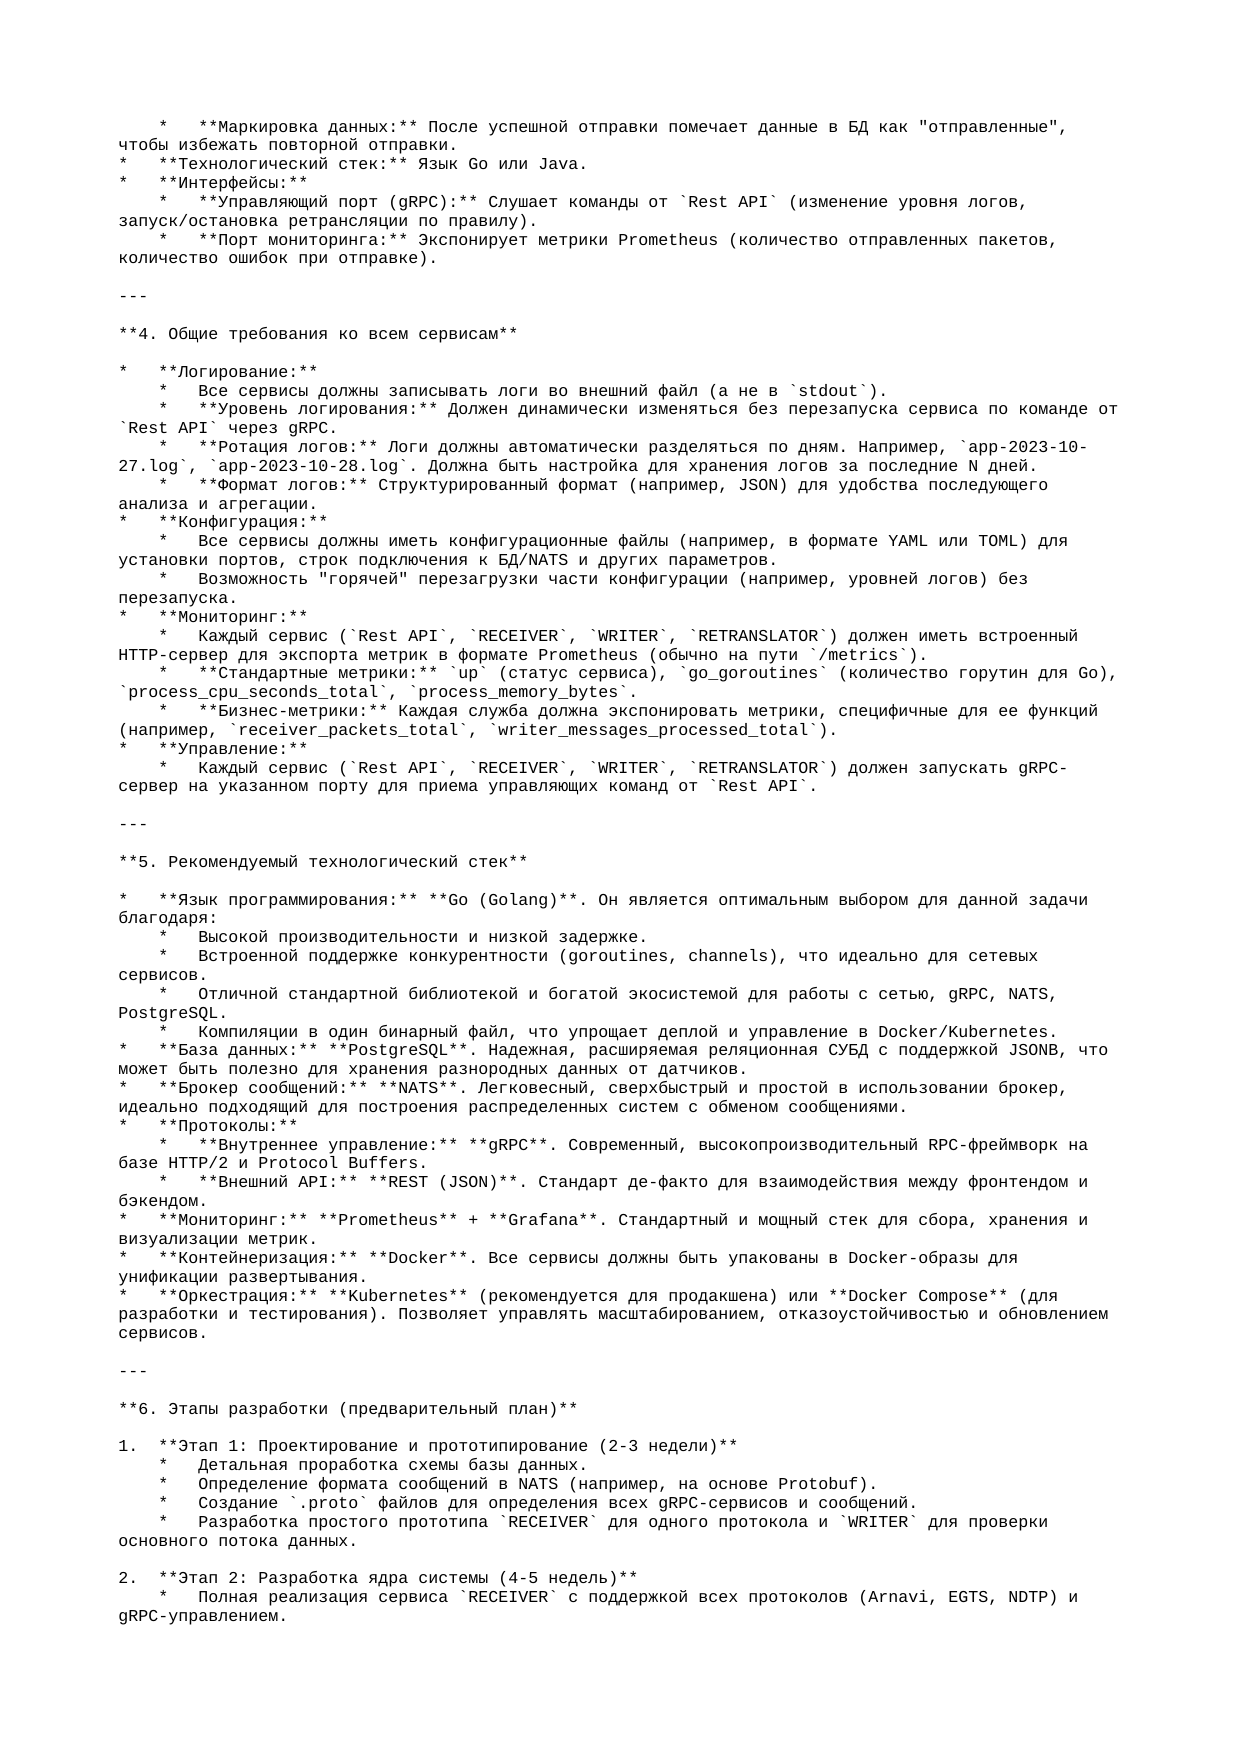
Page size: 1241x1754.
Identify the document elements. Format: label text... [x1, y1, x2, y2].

text * **Мониторинг:** [118, 608, 1122, 627]
text * **Технологический стек:** Язык Go или Java. [118, 156, 1122, 175]
text 1. **Этап 1: Проектирование и прототипирование (2-3 недели)** [118, 1438, 1122, 1457]
text * **Бизнес-метрики:** Каждая служба должна экспонировать метрики, специфичные для ее функций (например, `receiver_packets_total`, `writer_messages_processed_total`). [118, 703, 1122, 740]
text 2. **Этап 2: Разработка ядра системы (4-5 недель)** [118, 1570, 1122, 1589]
text * **Стандартные метрики:** `up` (статус сервиса), `go_goroutines` (количество горутин для Go), `process_cpu_seconds_total`, `process_memory_bytes`. [118, 665, 1122, 703]
text * **Внутреннее управление:** **gRPC**. Современный, высокопроизводительный RPC-фреймворк на базе HTTP/2 и Protocol Buffers. [118, 1136, 1122, 1174]
text * **Внешний API:** **REST (JSON)**. Стандарт де-факто для взаимодействия между фронтендом и бэкендом. [118, 1174, 1122, 1212]
text * **Конфигурация:** [118, 514, 1122, 533]
text * Встроенной поддержке конкурентности (goroutines, channels), что идеально для сетевых сервисов. [118, 948, 1122, 985]
text * Отличной стандартной библиотекой и богатой экосистемой для работы с сетью, gRPC, NATS, PostgreSQL. [118, 985, 1122, 1023]
text **6. Этапы разработки (предварительный план)** [118, 1400, 1122, 1419]
text * **Маркировка данных:** После успешной отправки помечает данные в БД как "отправленные", чтобы избежать повторной отправки. [118, 118, 1122, 156]
text * Полная реализация сервиса `RECEIVER` с поддержкой всех протоколов (Arnavi, EGTS, NDTP) и gRPC-управлением. [118, 1589, 1122, 1626]
text --- [118, 1362, 1122, 1381]
text **5. Рекомендуемый технологический стек** [118, 853, 1122, 872]
text * Разработка простого прототипа `RECEIVER` для одного протокола и `WRITER` для проверки основного потока данных. [118, 1513, 1122, 1551]
text * Все сервисы должны иметь конфигурационные файлы (например, в формате YAML или TOML) для установки портов, строк подключения к БД/NATS и других параметров. [118, 533, 1122, 571]
text * **Ротация логов:** Логи должны автоматически разделяться по дням. Например, `app-2023-10-27.log`, `app-2023-10-28.log`. Должна быть настройка для хранения логов за последние N дней. [118, 439, 1122, 476]
text * **Порт мониторинга:** Экспонирует метрики Prometheus (количество отправленных пакетов, количество ошибок при отправке). [118, 231, 1122, 269]
text **4. Общие требования ко всем сервисам** [118, 326, 1122, 344]
text * Все сервисы должны записывать логи во внешний файл (а не в `stdout`). [118, 382, 1122, 401]
text * Создание `.proto` файлов для определения всех gRPC-сервисов и сообщений. [118, 1494, 1122, 1513]
text * **Уровень логирования:** Должен динамически изменяться без перезапуска сервиса по команде от `Rest API` через gRPC. [118, 401, 1122, 439]
text * Детальная проработка схемы базы данных. [118, 1457, 1122, 1476]
text --- [118, 816, 1122, 834]
text * **Управляющий порт (gRPC):** Слушает команды от `Rest API` (изменение уровня логов, запуск/остановка ретрансляции по правилу). [118, 193, 1122, 231]
text * **Язык программирования:** **Go (Golang)**. Он является оптимальным выбором для данной задачи благодаря: [118, 891, 1122, 929]
text * **Оркестрация:** **Kubernetes** (рекомендуется для продакшена) или **Docker Compose** (для разработки и тестирования). Позволяет управлять масштабированием, отказоустойчивостью и обновлением сервисов. [118, 1287, 1122, 1344]
text * Определение формата сообщений в NATS (например, на основе Protobuf). [118, 1476, 1122, 1494]
text * Возможность "горячей" перезагрузки части конфигурации (например, уровней логов) без перезапуска. [118, 571, 1122, 608]
text * Компиляции в один бинарный файл, что упрощает деплой и управление в Docker/Kubernetes. [118, 1023, 1122, 1042]
text * **Управление:** [118, 740, 1122, 759]
text * **Контейнеризация:** **Docker**. Все сервисы должны быть упакованы в Docker-образы для унификации развертывания. [118, 1249, 1122, 1287]
text * Каждый сервис (`Rest API`, `RECEIVER`, `WRITER`, `RETRANSLATOR`) должен иметь встроенный HTTP-сервер для экспорта метрик в формате Prometheus (обычно на пути `/metrics`). [118, 627, 1122, 665]
text * Высокой производительности и низкой задержке. [118, 929, 1122, 948]
text * **Мониторинг:** **Prometheus** + **Grafana**. Стандартный и мощный стек для сбора, хранения и визуализации метрик. [118, 1212, 1122, 1249]
text * **База данных:** **PostgreSQL**. Надежная, расширяемая реляционная СУБД с поддержкой JSONB, что может быть полезно для хранения разнородных данных от датчиков. [118, 1042, 1122, 1080]
text * **Брокер сообщений:** **NATS**. Легковесный, сверхбыстрый и простой в использовании брокер, идеально подходящий для построения распределенных систем с обменом сообщениями. [118, 1080, 1122, 1117]
text * **Логирование:** [118, 363, 1122, 382]
text * **Протоколы:** [118, 1117, 1122, 1136]
text * Каждый сервис (`Rest API`, `RECEIVER`, `WRITER`, `RETRANSLATOR`) должен запускать gRPC-сервер на указанном порту для приема управляющих команд от `Rest API`. [118, 759, 1122, 797]
text * **Формат логов:** Структурированный формат (например, JSON) для удобства последующего анализа и агрегации. [118, 476, 1122, 514]
text --- [118, 288, 1122, 307]
text * **Интерфейсы:** [118, 175, 1122, 193]
